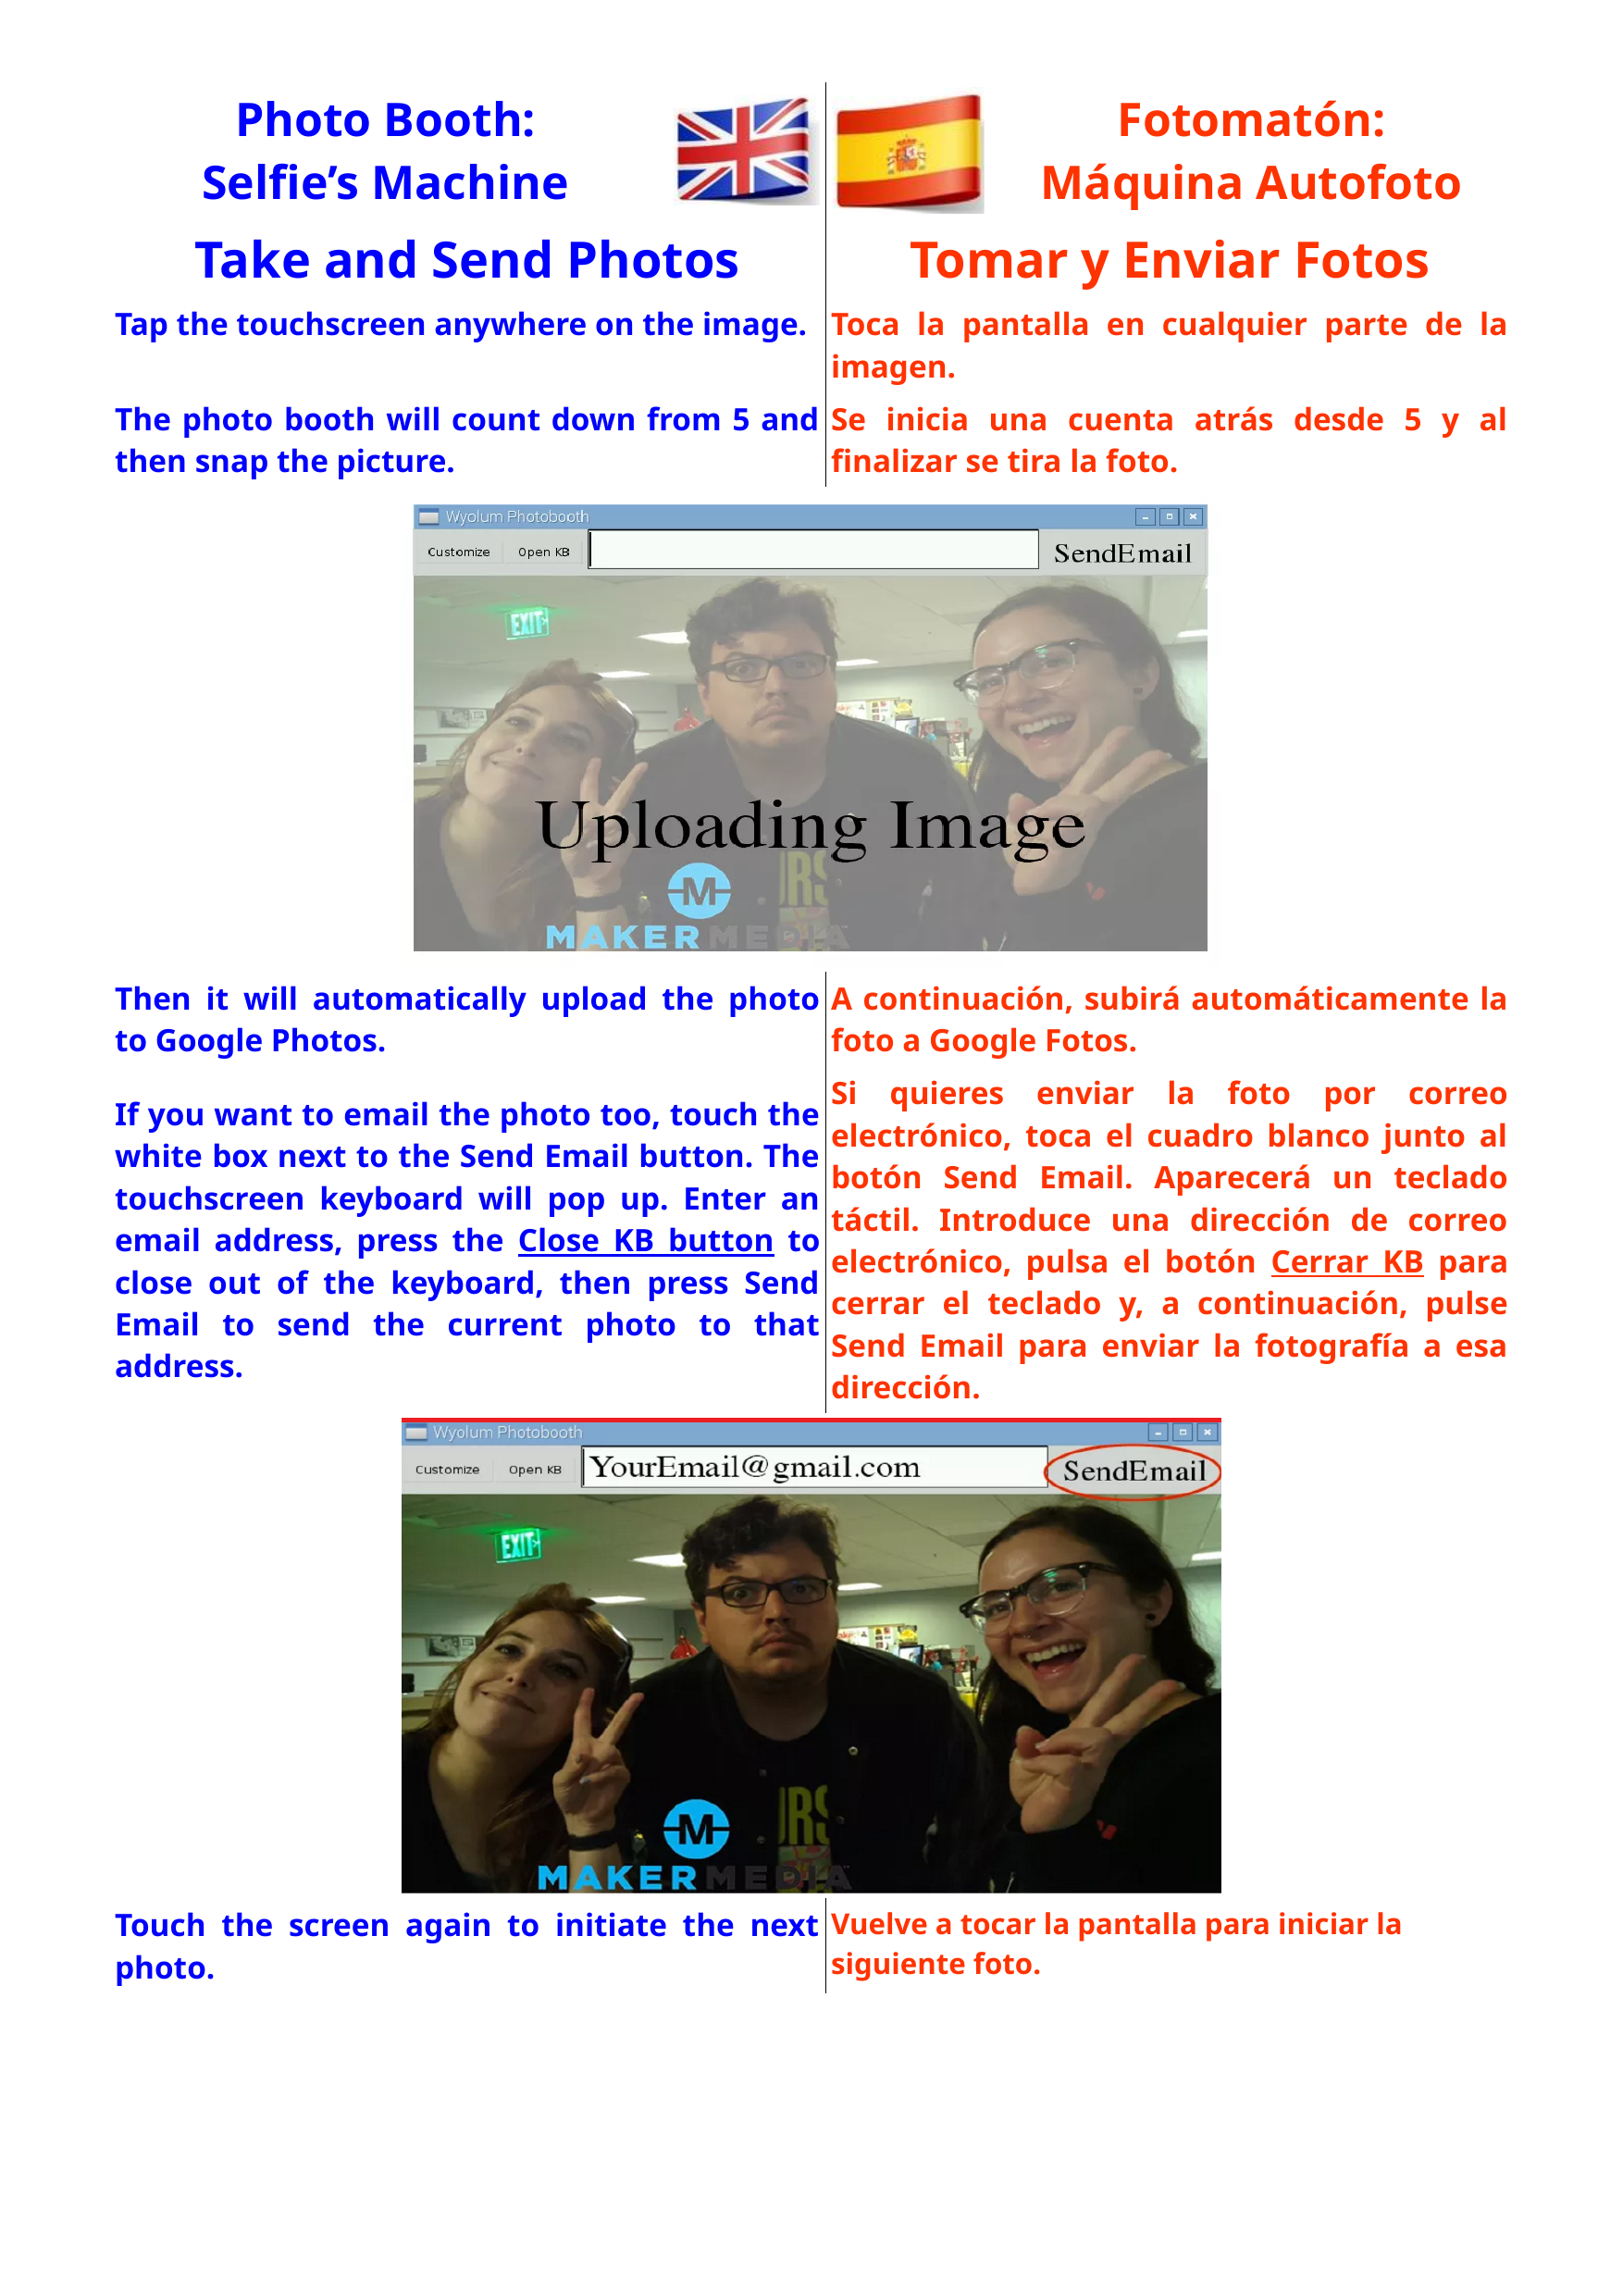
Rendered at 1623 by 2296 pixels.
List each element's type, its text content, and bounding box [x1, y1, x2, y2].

table_header Photo Booth: Selfie’s Machine [109, 82, 662, 218]
picture [666, 94, 821, 205]
picture [402, 1418, 1221, 1893]
table_cell Touch the screen again to initiate the next photo. [109, 1898, 825, 1992]
table_cell Tomar y Enviar Fotos [826, 218, 1514, 297]
table_cell Tap the touchscreen anywhere on the image. [109, 297, 825, 392]
table_cell Vuelve a tocar la pantalla para iniciar la siguiente foto. [826, 1898, 1514, 1992]
table_cell Toca la pantalla en cualquier parte de la imagen. [826, 297, 1514, 392]
table_cell A continuación, subirá automáticamente la foto a Google Fotos. [826, 972, 1514, 1066]
table_header [662, 82, 825, 218]
table_cell Take and Send Photos [109, 218, 825, 297]
table_cell Si quieres enviar la foto por correo electrónico, toca el cuadro blanco junto al botón Send Email. Aparecerá un teclado táctil. Introduce una dirección de correo electrónico, pulsa el botón Cerrar KB para cerrar el teclado y, a continuación, pulse Send Email para enviar la fotografía a esa dirección. [826, 1067, 1514, 1413]
table_cell [109, 1413, 1514, 1898]
table_cell If you want to email the photo too, touch the white box next to the Send Email button. The touchscreen keyboard will pop up. Enter an email address, press the Close KB button to close out of the keyboard, then press Send Email to send the current photo to that address. [109, 1067, 825, 1413]
table_header Fotomatón: Máquina Autofoto [989, 82, 1514, 218]
picture [830, 87, 985, 214]
table_cell Then it will automatically upload the photo to Google Photos. [109, 972, 825, 1066]
table_cell The photo booth will count down from 5 and then snap the picture. [109, 392, 825, 487]
table_cell [109, 487, 1514, 972]
table_cell Se inicia una cuenta atrás desde 5 y al finalizar se tira la foto. [826, 392, 1514, 487]
picture [402, 491, 1221, 967]
table_header [826, 82, 989, 218]
